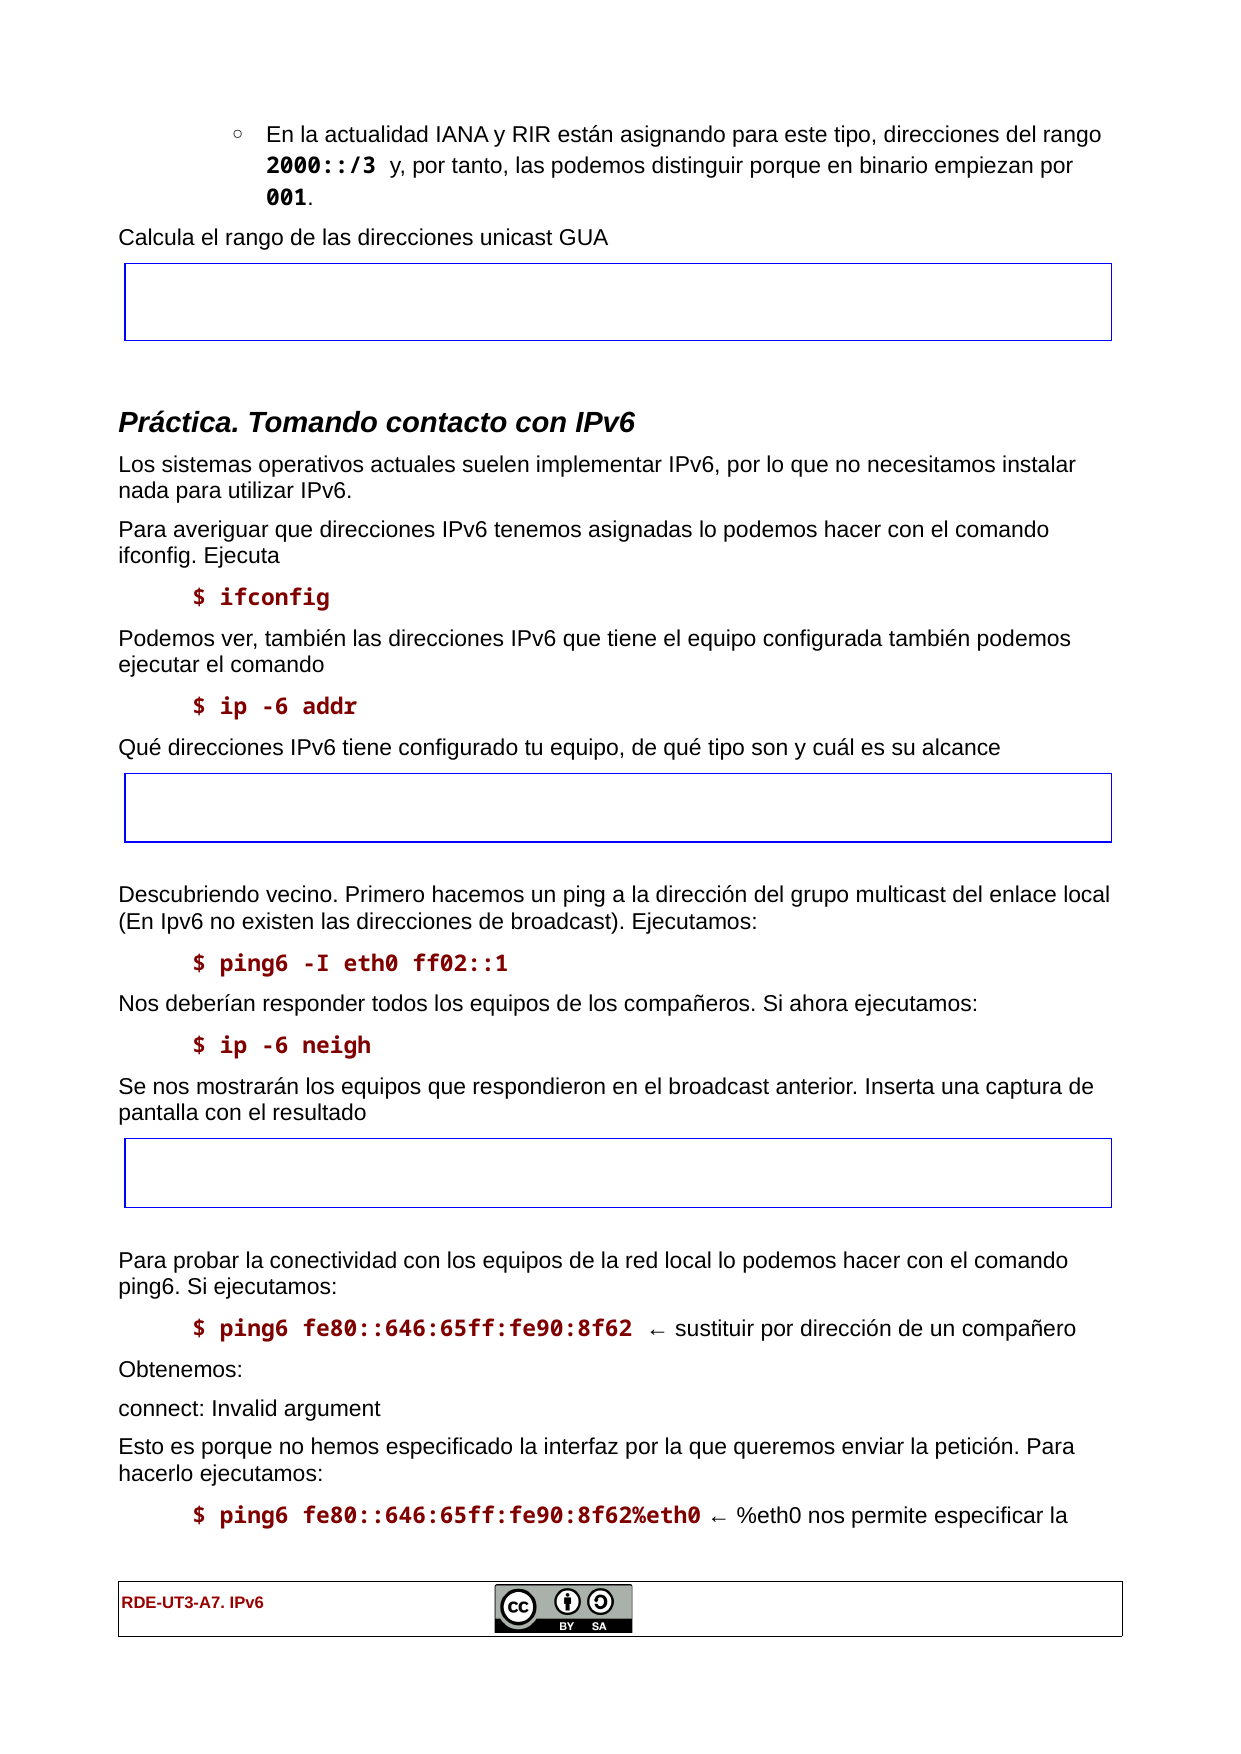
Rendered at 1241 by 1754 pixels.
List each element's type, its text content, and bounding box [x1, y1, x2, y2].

text $ ip -6 addr [192, 690, 1122, 721]
text Se nos mostrarán los equipos que respondieron en el broadcast anterior. Inserta una captura de pantalla con el resultado [118, 1073, 1122, 1126]
text connect: Invalid argument [118, 1394, 1122, 1421]
picture [494, 1584, 633, 1633]
text Para averiguar que direcciones IPv6 tenemos asignadas lo podemos hacer con el comando ifconfig. Ejecuta [118, 516, 1122, 568]
text Descubriendo vecino. Primero hacemos un ping a la dirección del grupo multicast del enlace local (En Ipv6 no existen las direcciones de broadcast). Ejecutamos: [118, 881, 1122, 934]
subtitle Práctica. Tomando contacto con IPv6 [118, 404, 1122, 438]
text Calcula el rango de las direcciones unicast GUA [118, 224, 1122, 251]
table_header [126, 774, 1111, 841]
table_header [126, 264, 1111, 340]
text Podemos ver, también las direcciones IPv6 que tiene el equipo configurada también podemos ejecutar el comando [118, 625, 1122, 677]
text $ ifconfig [192, 581, 1122, 612]
text $ ip -6 neigh [192, 1029, 1122, 1060]
text $ ping6 fe80::646:65ff:fe90:8f62 ← sustituir por dirección de un compañero [192, 1312, 1122, 1343]
text Nos deberían responder todos los equipos de los compañeros. Si ahora ejecutamos: [118, 990, 1122, 1017]
text Qué direcciones IPv6 tiene configurado tu equipo, de qué tipo son y cuál es su alcance [118, 734, 1122, 760]
table_header [126, 1139, 1111, 1207]
list En la actualidad IANA y RIR están asignando para este tipo, direcciones del rango 2000::/3 y, por tanto, las podemos distinguir porque en binario empiezan por 001. [228, 118, 1122, 212]
text Para probar la conectividad con los equipos de la red local lo podemos hacer con el comando ping6. Si ejecutamos: [118, 1247, 1122, 1299]
text Obtenemos: [118, 1356, 1122, 1382]
text $ ping6 -I eth0 ff02::1 [192, 946, 1122, 978]
text Esto es porque no hemos especificado la interfaz por la que queremos enviar la petición. Para hacerlo ejecutamos: [118, 1433, 1122, 1486]
text $ ping6 fe80::646:65ff:fe90:8f62%eth0 ← %eth0 nos permite especificar la [192, 1498, 1122, 1530]
text Los sistemas operativos actuales suelen implementar IPv6, por lo que no necesitamos instalar nada para utilizar IPv6. [118, 451, 1122, 503]
